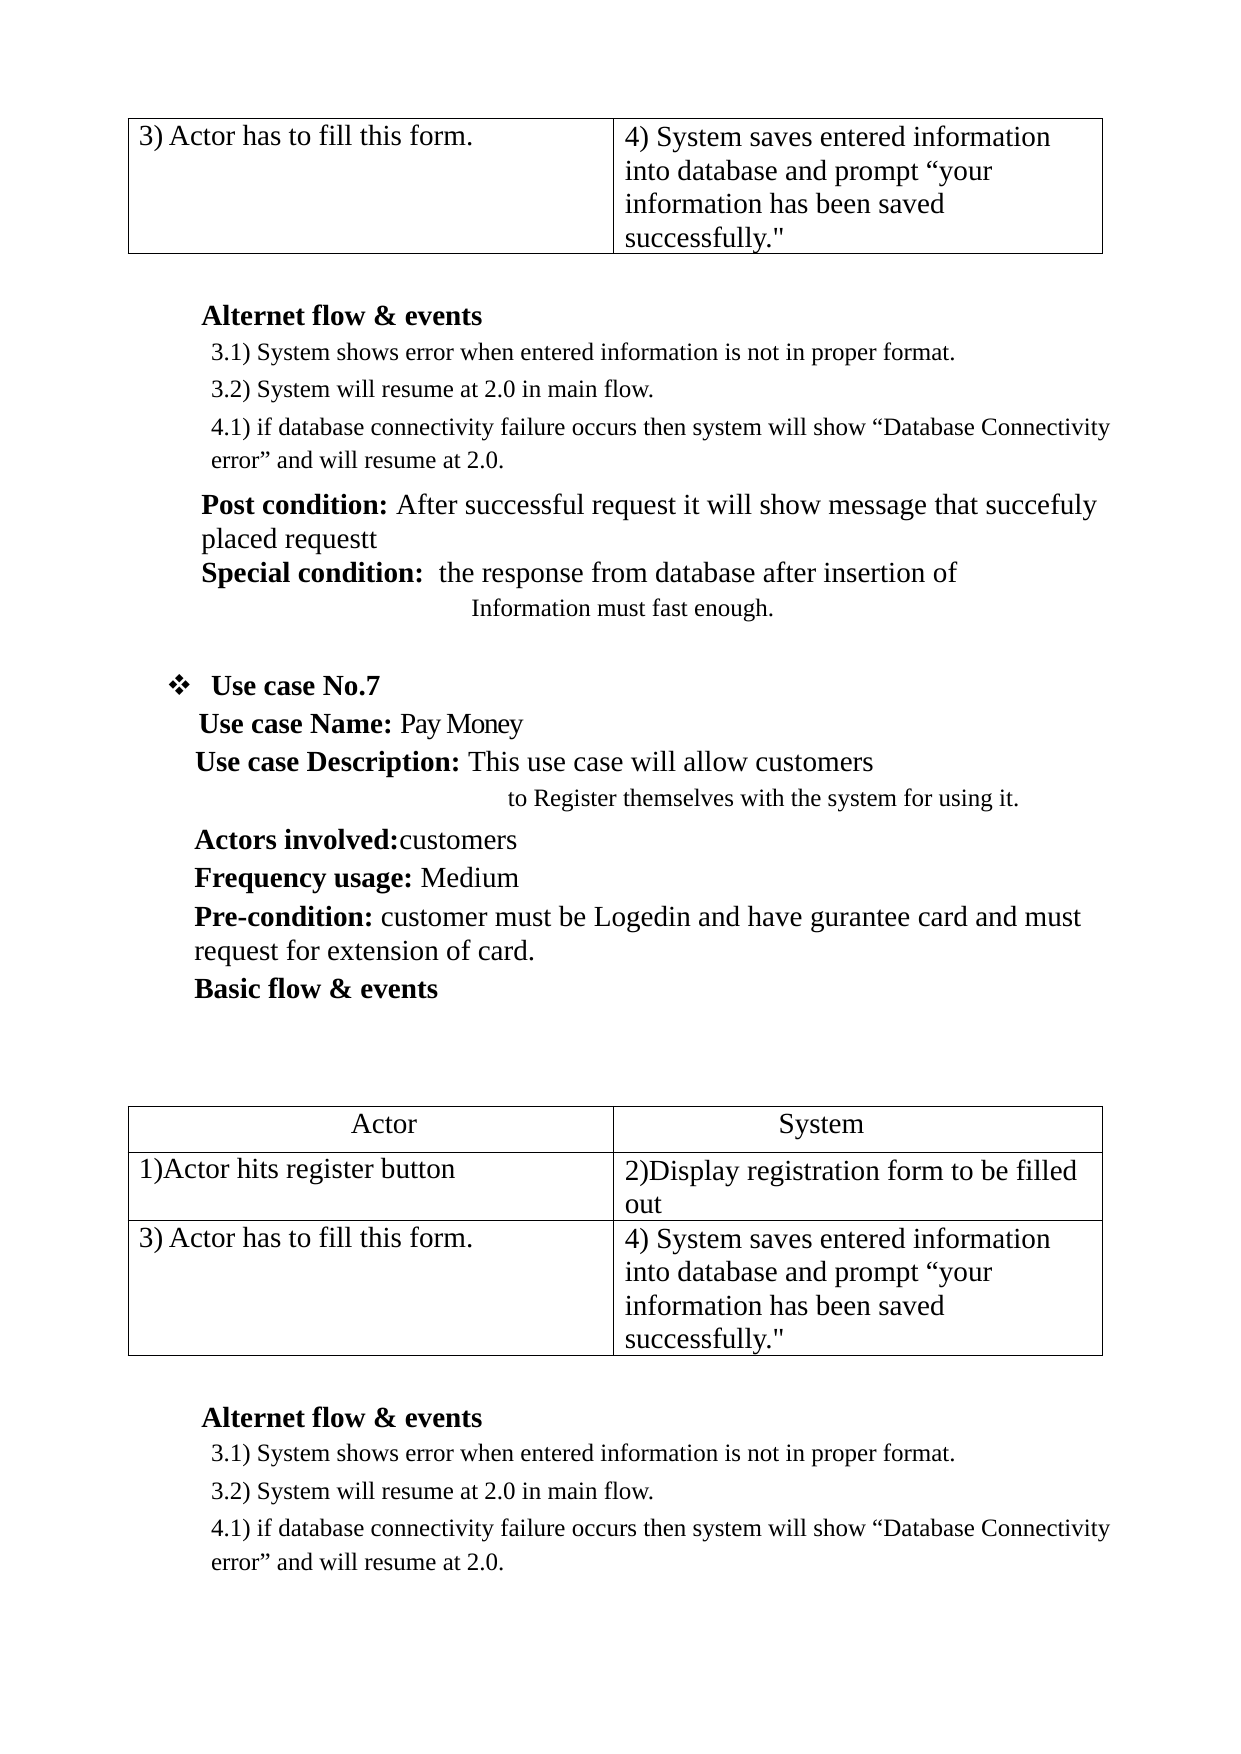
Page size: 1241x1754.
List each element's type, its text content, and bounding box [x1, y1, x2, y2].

table_header System [614, 1107, 1102, 1152]
table_cell 2)Display registration form to be filled out [614, 1153, 1102, 1220]
table_cell 3) Actor has to fill this form. [129, 1221, 613, 1355]
list Use case Name: Pay Money [118, 706, 1122, 740]
table_cell 3) Actor has to fill this form. [129, 119, 613, 253]
list 3.2) System will resume at 2.0 in main flow. [166, 374, 1122, 403]
text Information must fast enough. [471, 593, 1122, 622]
table_header Actor [129, 1107, 613, 1152]
table_cell 4) System saves entered information into database and prompt “your information has been saved successfully." [614, 1221, 1102, 1355]
list Alternet flow & events [201, 1400, 1122, 1433]
list 4.1) if database connectivity failure occurs then system will show “Database Connectivity error” and will resume at 2.0. [166, 412, 1122, 474]
list Basic flow & events [194, 971, 1122, 1004]
list 4.1) if database connectivity failure occurs then system will show “Database Connectivity error” and will resume at 2.0. [166, 1513, 1122, 1575]
text to Register themselves with the system for using it. [508, 783, 1122, 812]
list Special condition: the response from database after insertion of [201, 555, 1122, 588]
subtitle Use case No.7 [166, 668, 1122, 701]
list 3.2) System will resume at 2.0 in main flow. [166, 1476, 1122, 1504]
list Post condition: After successful request it will show message that succefuly placed requestt [201, 487, 1122, 554]
table_cell 4) System saves entered information into database and prompt “your information has been saved successfully." [614, 119, 1102, 253]
list 3.1) System shows error when entered information is not in proper format. [166, 1438, 1122, 1467]
list Use case Description: This use case will allow customers [195, 744, 1122, 778]
list 3.1) System shows error when entered information is not in proper format. [166, 337, 1122, 365]
list Actors involved:customers [194, 822, 1122, 856]
list Pre-condition: customer must be Logedin and have gurantee card and must request for extension of card. [194, 899, 1122, 966]
table_cell 1)Actor hits register button [129, 1153, 613, 1220]
list Alternet flow & events [201, 298, 1122, 332]
list Frequency usage: Medium [194, 861, 1122, 894]
